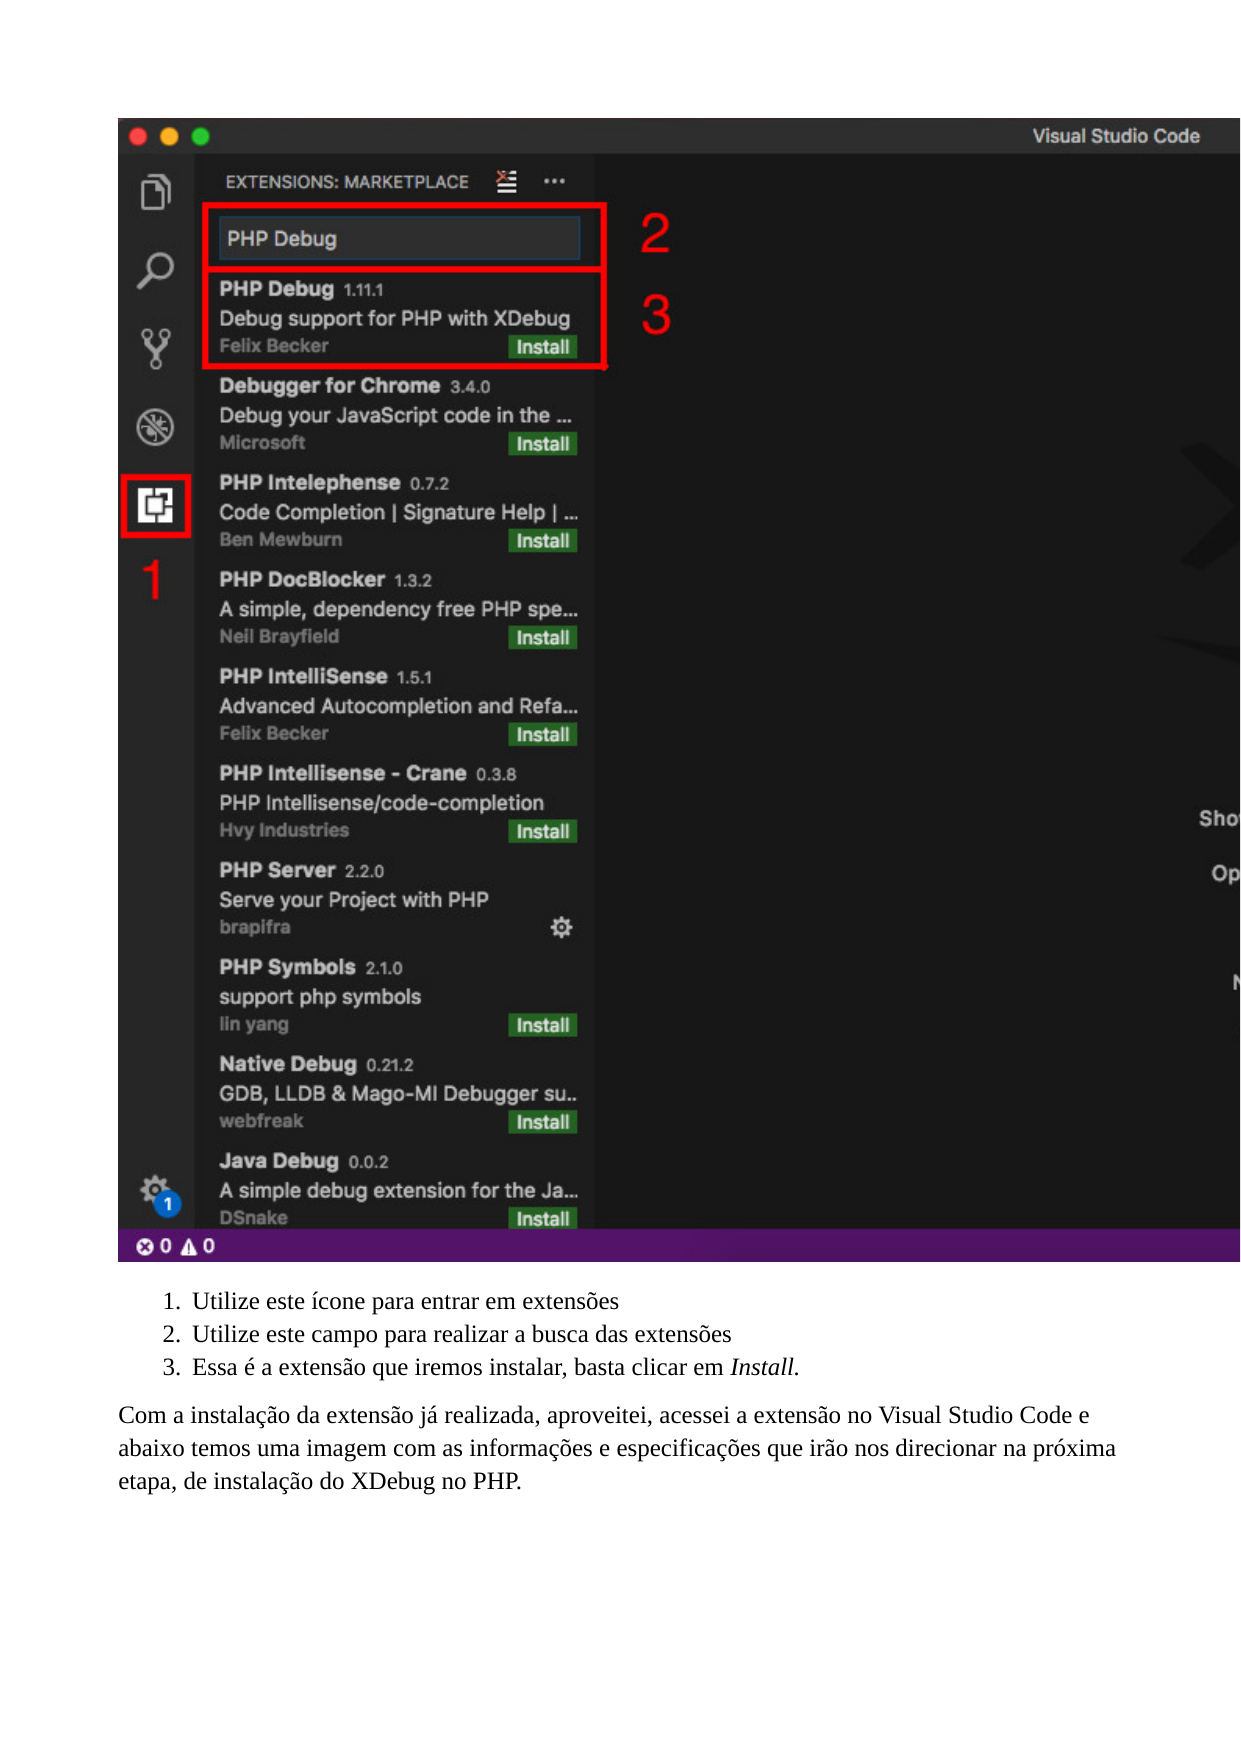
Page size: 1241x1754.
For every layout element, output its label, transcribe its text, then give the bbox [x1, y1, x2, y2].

picture [118, 118, 1241, 1262]
list Utilize este campo para realizar a busca das extensões [162, 1319, 1122, 1348]
list Essa é a extensão que iremos instalar, basta clicar em Install. [162, 1352, 1122, 1381]
text Com a instalação da extensão já realizada, aproveitei, acessei a extensão no Visual Studio Code e abaixo temos uma imagem com as informações e especificações que irão nos direcionar na próxima etapa, de instalação do XDebug no PHP. [118, 1400, 1122, 1494]
list Utilize este ícone para entrar em extensões [162, 1286, 1122, 1315]
